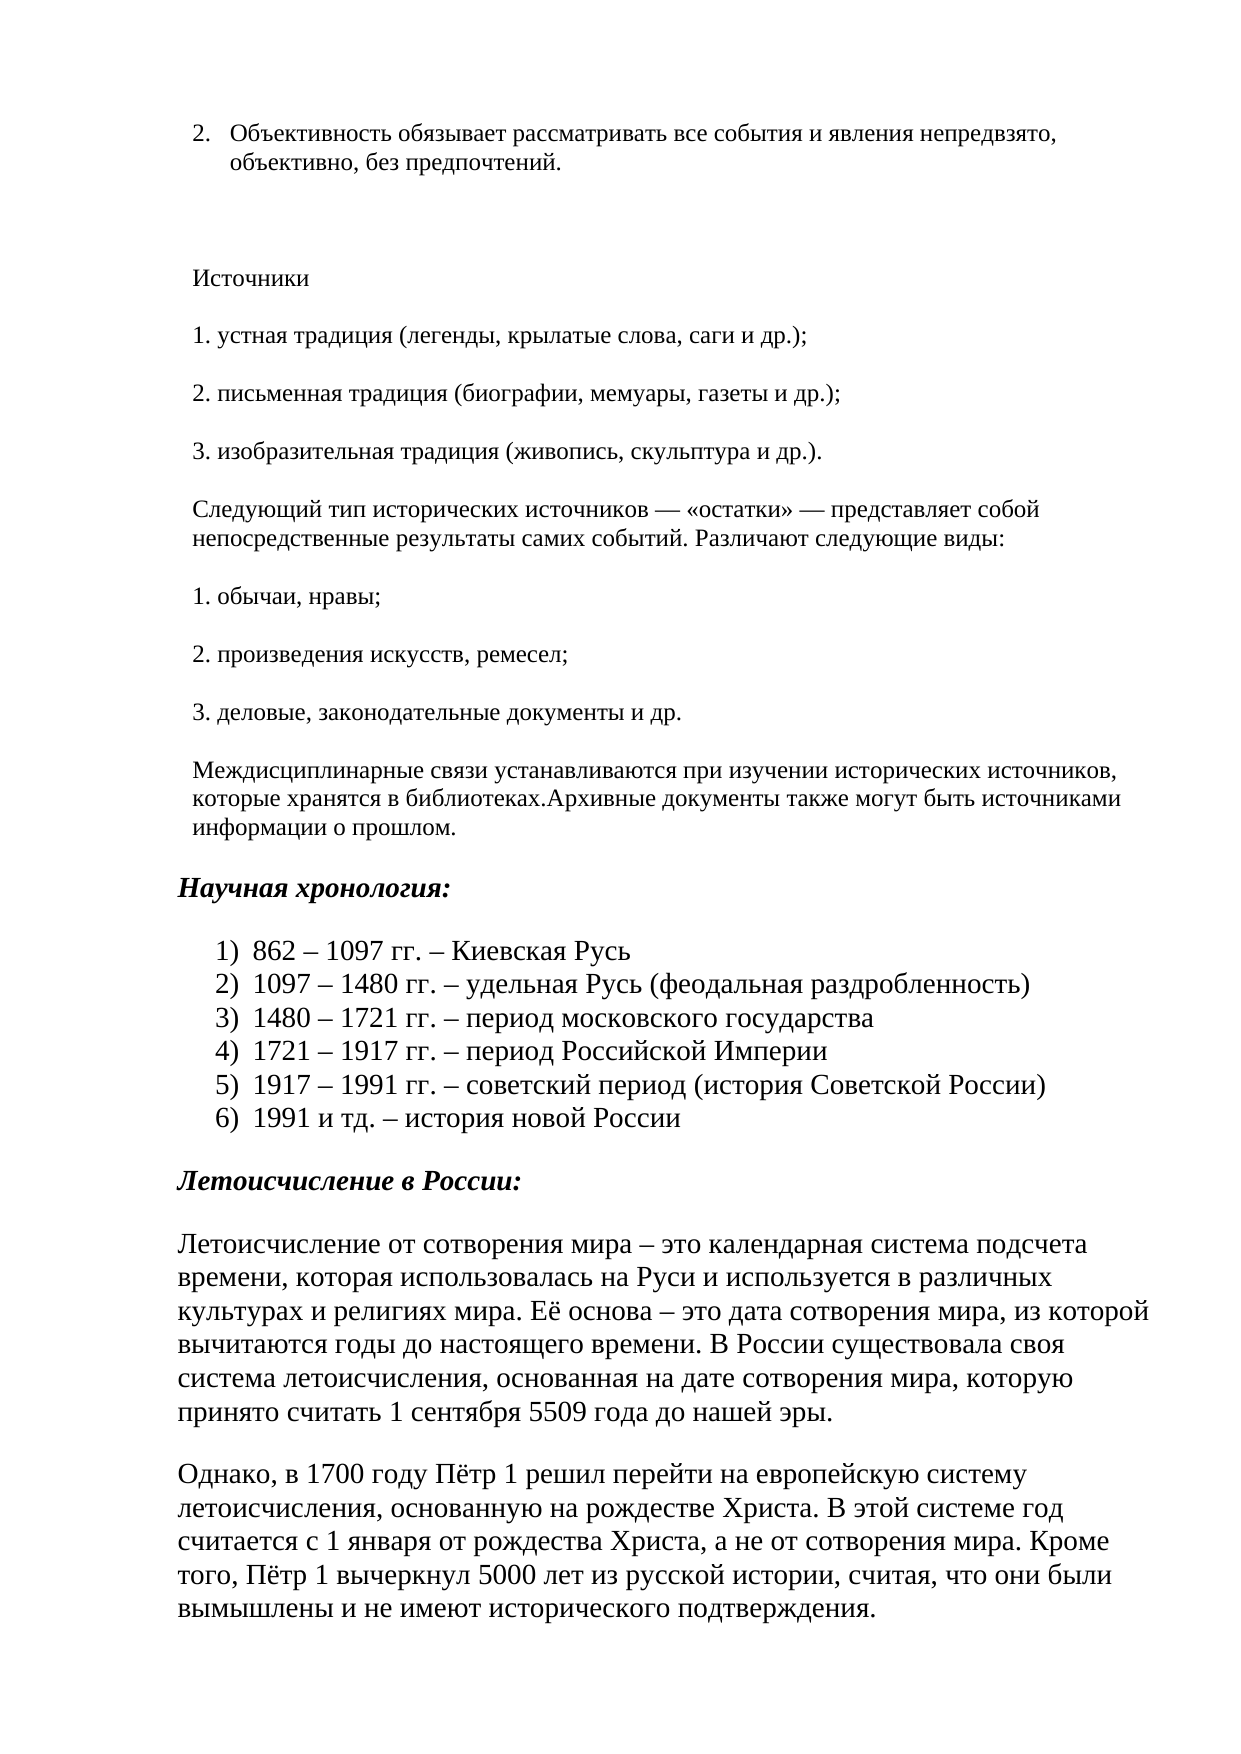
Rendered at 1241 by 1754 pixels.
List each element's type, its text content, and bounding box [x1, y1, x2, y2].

text 1. устная традиция (легенды, крылатые слова, саги и др.); [192, 321, 1152, 349]
text 2. произведения искусств, ремесел; [192, 639, 1152, 668]
list 862 – 1097 гг. – Киевская Русь [215, 933, 1152, 966]
list 1721 – 1917 гг. – период Российской Империи [215, 1033, 1152, 1067]
text Однако, в 1700 году Пётр 1 решил перейти на европейскую систему летоисчисления, основанную на рождестве Христа. В этой системе год считается с 1 января от рождества Христа, а не от сотворения мира. Кроме того, Пётр 1 вычеркнул 5000 лет из русской истории, считая, что они были вымышлены и не имеют исторического подтверждения. [177, 1456, 1152, 1624]
text Междисциплинарные связи устанавливаются при изучении исторических источников, которые хранятся в библиотеках.Архивные документы также могут быть источниками информации о прошлом. [192, 755, 1152, 841]
list 1480 – 1721 гг. – период московского государства [215, 1000, 1152, 1033]
text Следующий тип исторических источников — «остатки» — представляет собой непосредственные результаты самих событий. Различают следующие виды: [192, 494, 1152, 552]
list 1991 и тд. – история новой России [215, 1101, 1152, 1134]
text Научная хронология: [177, 870, 1152, 904]
text 3. изобразительная традиция (живопись, скульптура и др.). [192, 436, 1152, 465]
list 1097 – 1480 гг. – удельная Русь (феодальная раздробленность) [215, 966, 1152, 1000]
list Объективность обязывает рассматривать все события и явления непредвзято, объективно, без предпочтений. [192, 118, 1152, 176]
text 3. деловые, законодательные документы и др. [192, 697, 1152, 726]
text Летоисчисление в России: [177, 1163, 1152, 1197]
text 2. письменная традиция (биографии, мемуары, газеты и др.); [192, 378, 1152, 407]
list 1917 – 1991 гг. – советский период (история Советской России) [215, 1067, 1152, 1101]
text 1. обычаи, нравы; [192, 581, 1152, 610]
text Летоисчисление от сотворения мира – это календарная система подсчета времени, которая использовалась на Руси и используется в различных культурах и религиях мира. Её основа – это дата сотворения мира, из которой вычитаются годы до настоящего времени. В России существовала своя система летоисчисления, основанная на дате сотворения мира, которую принято считать 1 сентября 5509 года до нашей эры. [177, 1226, 1152, 1427]
text Источники [192, 263, 1152, 291]
